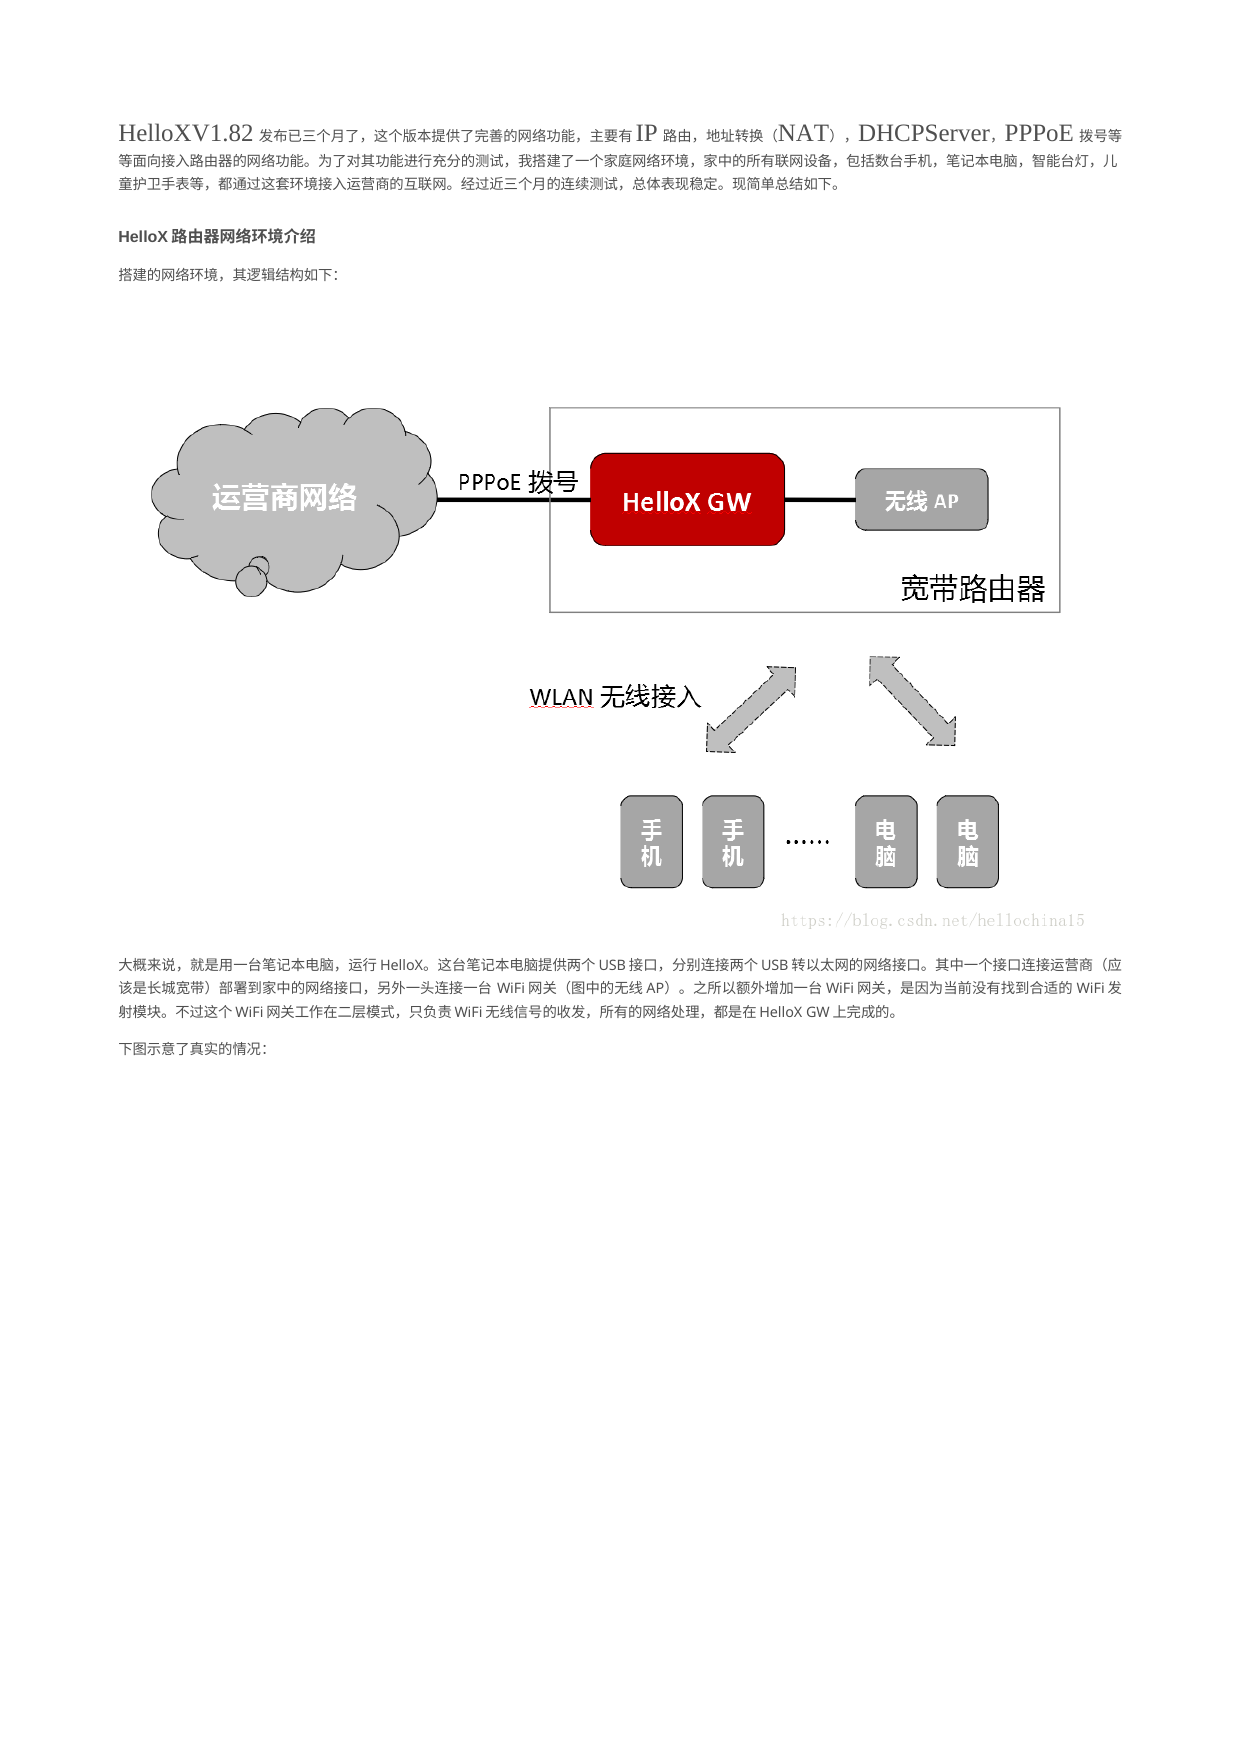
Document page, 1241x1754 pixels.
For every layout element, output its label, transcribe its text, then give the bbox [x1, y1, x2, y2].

text 大概来说，就是用一台笔记本电脑，运行HelloX。这台笔记本电脑提供两个USB接口，分别连接两个USB转以太网的网络接口。其中一个接口连接运营商（应该是长城宽带）部署到家中的网络接口，另外一头连接一台WiFi网关（图中的无线AP）。之所以额外增加一台WiFi网关，是因为当前没有找到合适的WiFi发射模块。不过这个WiFi网关工作在二层模式，只负责WiFi无线信号的收发，所有的网络处理，都是在HelloX GW上完成的。 [118, 951, 1122, 1021]
picture [118, 298, 1095, 938]
text HelloXV1.82发布已三个月了，这个版本提供了完善的网络功能，主要有IP路由，地址转换（NAT），DHCPServer，PPPoE拨号等等面向接入路由器的网络功能。为了对其功能进行充分的测试，我搭建了一个家庭网络环境，家中的所有联网设备，包括数台手机，笔记本电脑，智能台灯，儿童护卫手表等，都通过这套环境接入运营商的互联网。经过近三个月的连续测试，总体表现稳定。现简单总结如下。 [118, 118, 1122, 193]
text 搭建的网络环境，其逻辑结构如下： [118, 261, 1122, 284]
text 下图示意了真实的情况： [118, 1035, 1122, 1059]
subtitle HelloX路由器网络环境介绍 [118, 215, 1122, 247]
